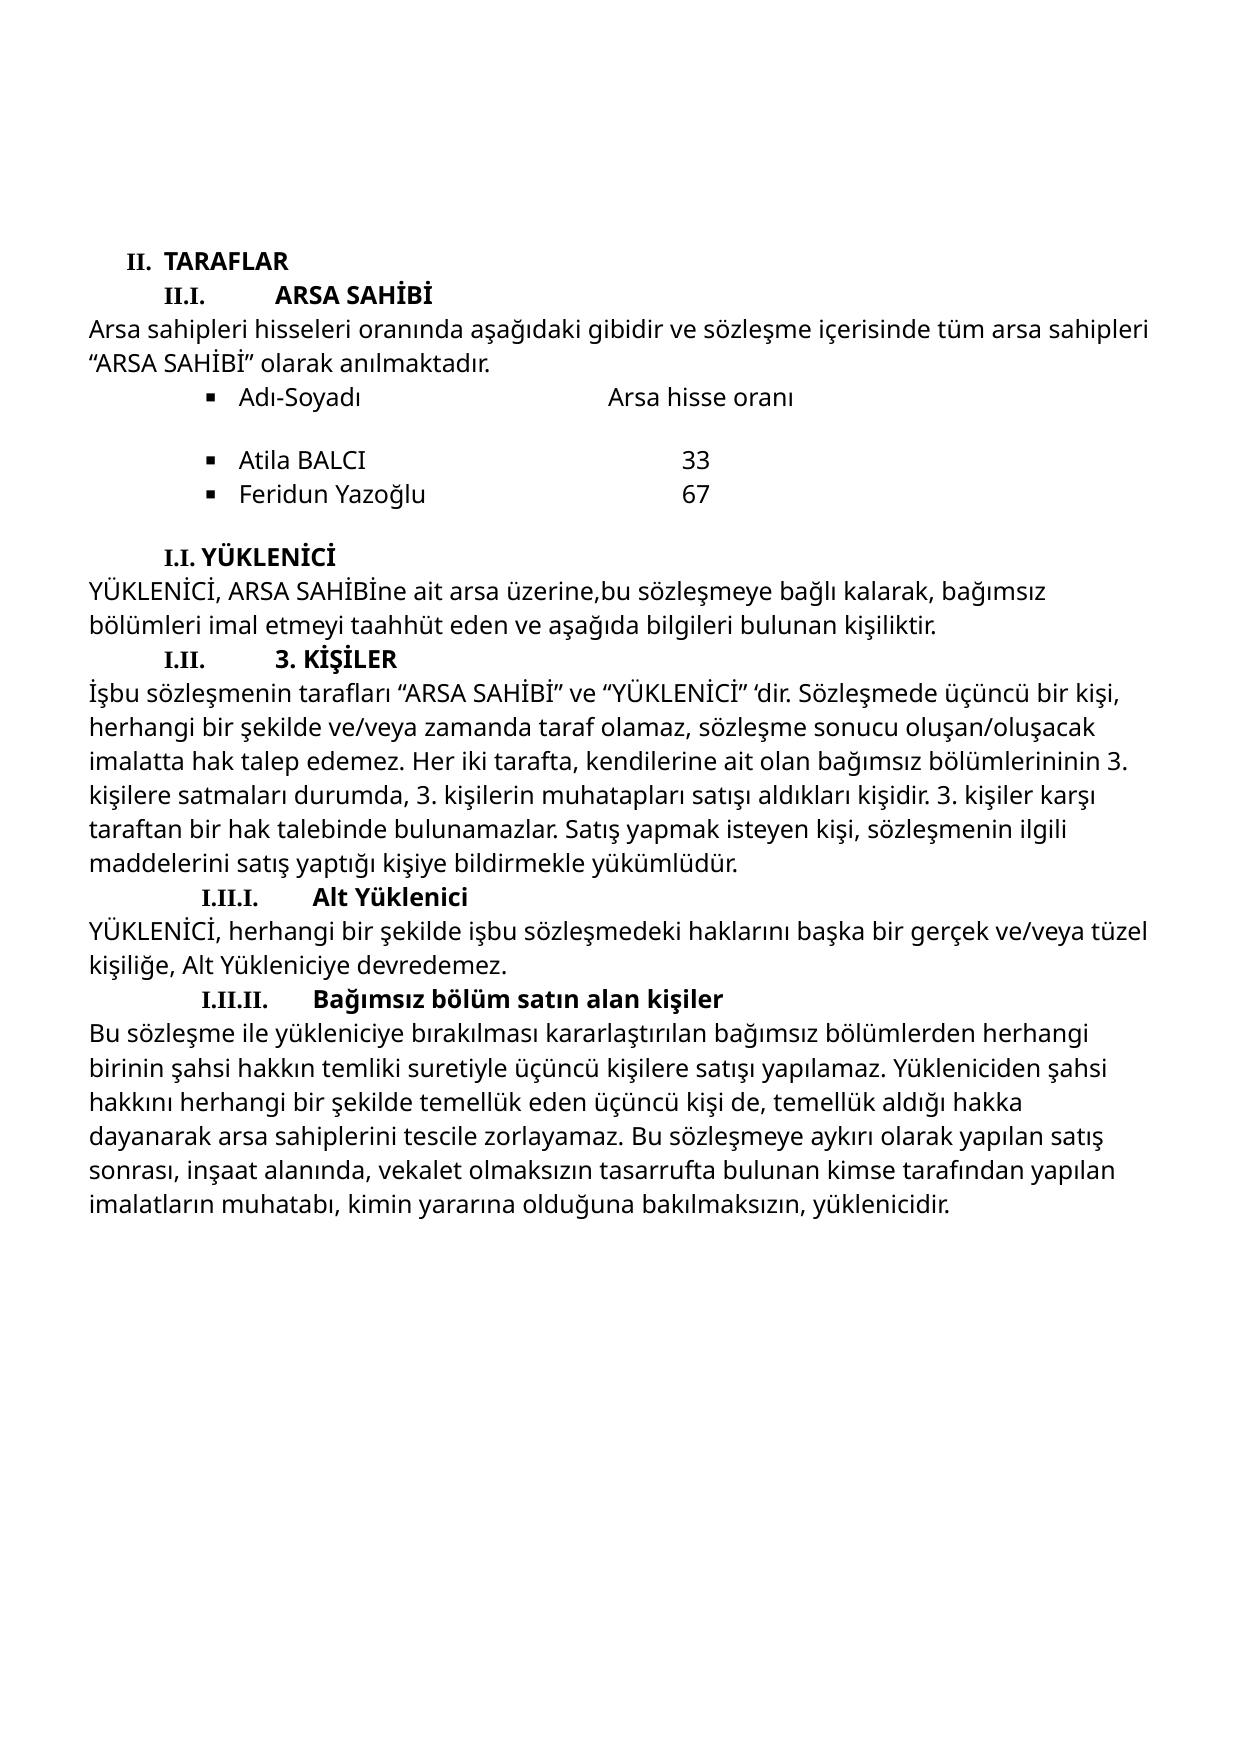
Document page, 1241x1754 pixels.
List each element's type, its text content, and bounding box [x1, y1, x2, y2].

list Atila BALCI 33 [201, 442, 1152, 476]
list YÜKLENİCİ [163, 539, 1152, 573]
text İşbu sözleşmenin tarafları “ARSA SAHİBİ” ve “YÜKLENİCİ” ‘dir. Sözleşmede üçüncü bir kişi, herhangi bir şekilde ve/veya zamanda taraf olamaz, sözleşme sonucu oluşan/oluşacak imalatta hak talep edemez. Her iki tarafta, kendilerine ait olan bağımsız bölümlerininin 3. kişilere satmaları durumda, 3. kişilerin muhatapları satışı aldıkları kişidir. 3. kişiler karşı taraftan bir hak talebinde bulunamazlar. Satış yapmak isteyen kişi, sözleşmenin ilgili maddelerini satış yaptığı kişiye bildirmekle yükümlüdür. [88, 676, 1152, 880]
list Adı-Soyadı Arsa hisse oranı [201, 379, 1152, 414]
list Bağımsız bölüm satın alan kişiler [201, 982, 1152, 1016]
text Arsa sahipleri hisseleri oranında aşağıdaki gibidir ve sözleşme içerisinde tüm arsa sahipleri “ARSA SAHİBİ” olarak anılmaktadır. [88, 311, 1152, 379]
text YÜKLENİCİ, ARSA SAHİBİne ait arsa üzerine,bu sözleşmeye bağlı kalarak, bağımsız bölümleri imal etmeyi taahhüt eden ve aşağıda bilgileri bulunan kişiliktir. [88, 573, 1152, 641]
text Bu sözleşme ile yükleniciye bırakılması kararlaştırılan bağımsız bölümlerden herhangi birinin şahsi hakkın temliki suretiyle üçüncü kişilere satışı yapılamaz. Yükleniciden şahsi hakkını herhangi bir şekilde temellük eden üçüncü kişi de, temellük aldığı hakka dayanarak arsa sahiplerini tescile zorlayamaz. Bu sözleşmeye aykırı olarak yapılan satış sonrası, inşaat alanında, vekalet olmaksızın tasarrufta bulunan kimse tarafından yapılan imalatların muhatabı, kimin yararına olduğuna bakılmaksızın, yüklenicidir. [88, 1016, 1152, 1221]
list Alt Yüklenici [201, 880, 1152, 914]
list TARAFLAR [126, 243, 1152, 277]
list 3. KİŞİLER [163, 641, 1152, 676]
list Feridun Yazoğlu 67 [201, 476, 1152, 511]
list ARSA SAHİBİ [163, 277, 1152, 311]
text YÜKLENİCİ, herhangi bir şekilde işbu sözleşmedeki haklarını başka bir gerçek ve/veya tüzel kişiliğe, Alt Yükleniciye devredemez. [88, 914, 1152, 982]
